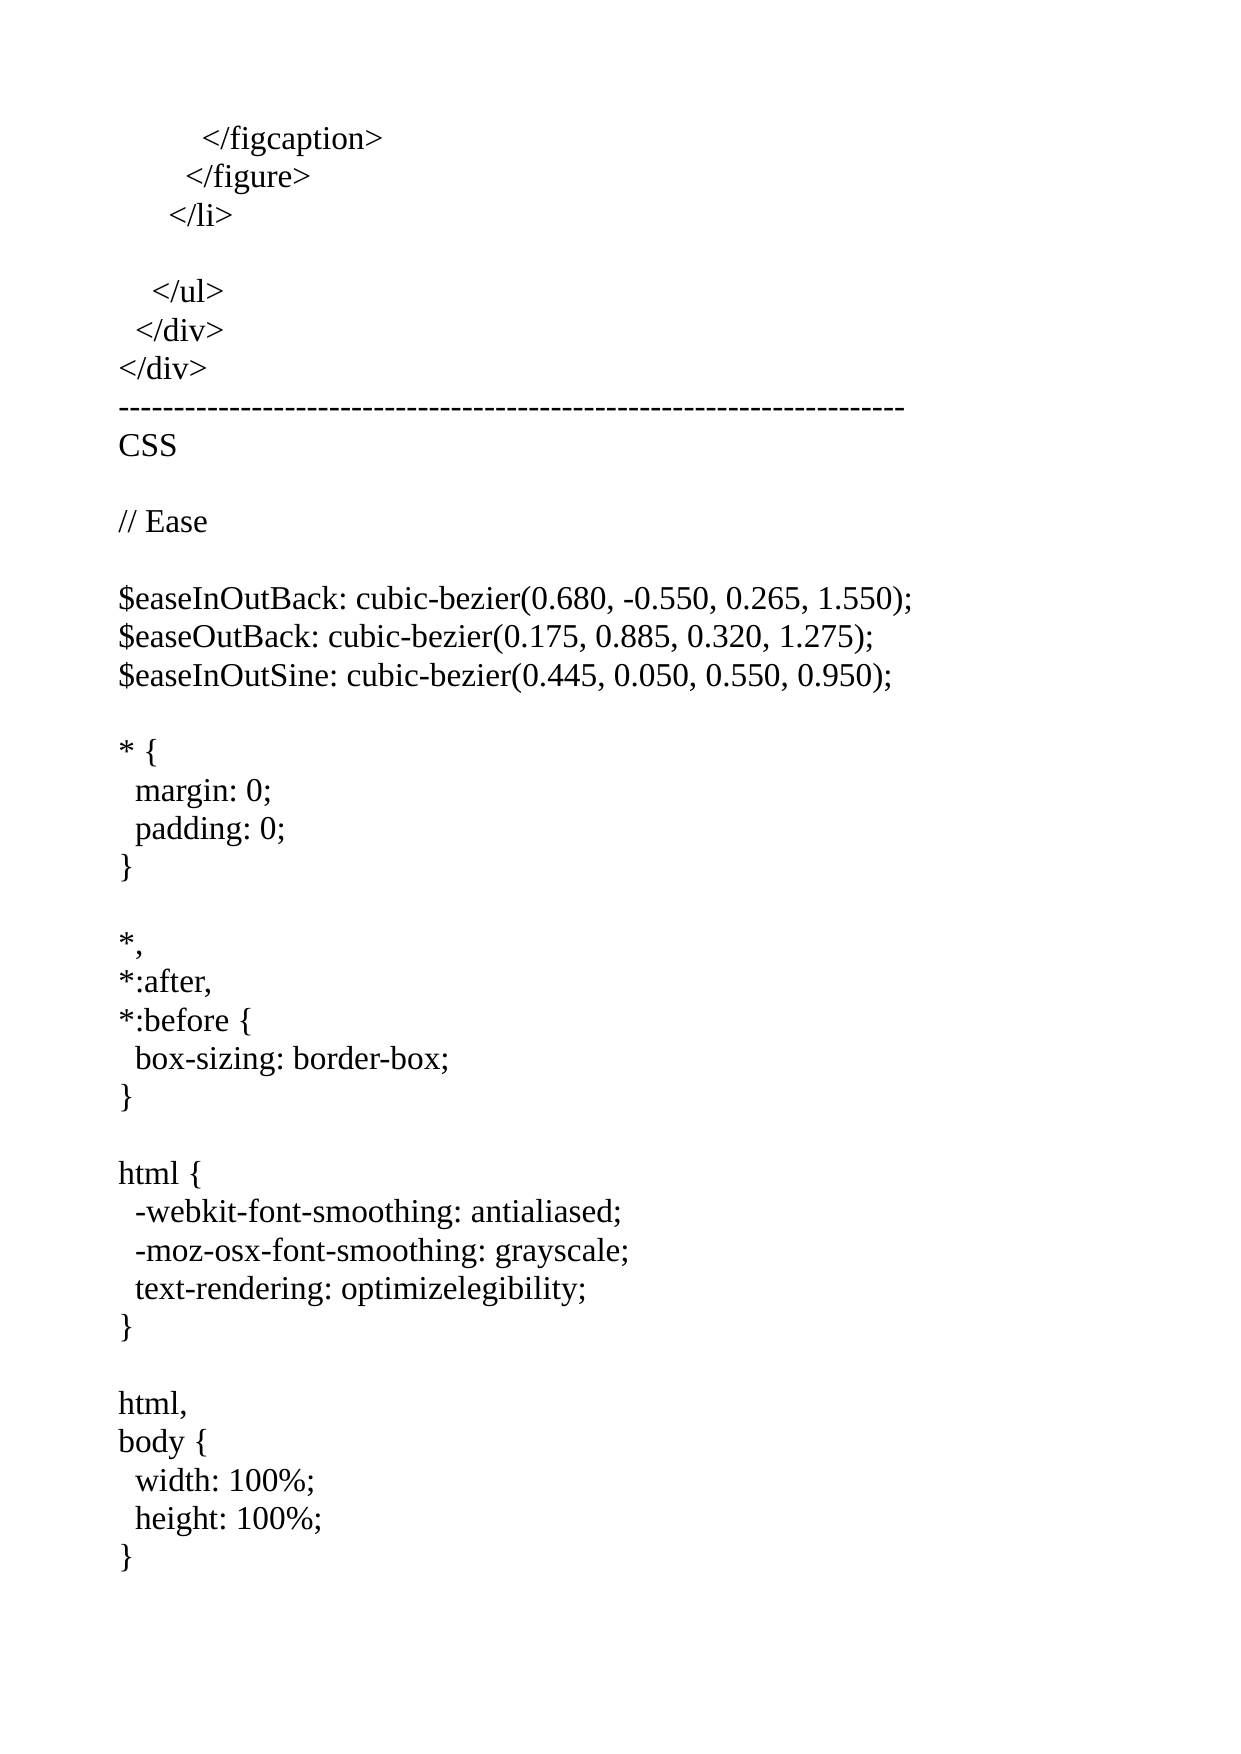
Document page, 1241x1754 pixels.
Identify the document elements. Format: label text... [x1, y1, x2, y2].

text </figcaption> [118, 118, 1122, 156]
text -webkit-font-smoothing: antialiased; [118, 1191, 1122, 1230]
text } [118, 1536, 1122, 1575]
text width: 100%; [118, 1460, 1122, 1498]
text $easeInOutSine: cubic-bezier(0.445, 0.050, 0.550, 0.950); [118, 655, 1122, 693]
text html { [118, 1153, 1122, 1191]
text box-sizing: border-box; [118, 1038, 1122, 1076]
text $easeOutBack: cubic-bezier(0.175, 0.885, 0.320, 1.275); [118, 616, 1122, 655]
text -moz-osx-font-smoothing: grayscale; [118, 1230, 1122, 1268]
text ----------------------------------------------------------------------- [118, 386, 1122, 425]
text } [118, 1306, 1122, 1345]
text html, [118, 1383, 1122, 1421]
text margin: 0; [118, 770, 1122, 808]
text // Ease [118, 501, 1122, 540]
text * { [118, 731, 1122, 770]
text *, [118, 923, 1122, 961]
text padding: 0; [118, 808, 1122, 846]
text height: 100%; [118, 1498, 1122, 1536]
text CSS [118, 425, 1122, 463]
text body { [118, 1421, 1122, 1460]
text text-rendering: optimizelegibility; [118, 1268, 1122, 1306]
text $easeInOutBack: cubic-bezier(0.680, -0.550, 0.265, 1.550); [118, 578, 1122, 616]
text } [118, 1076, 1122, 1115]
text *:after, [118, 961, 1122, 1000]
text *:before { [118, 1000, 1122, 1038]
text } [118, 846, 1122, 885]
text </figure> [118, 156, 1122, 195]
text </li> [118, 195, 1122, 233]
text </div> [118, 348, 1122, 386]
text </div> [118, 310, 1122, 348]
text </ul> [118, 271, 1122, 310]
